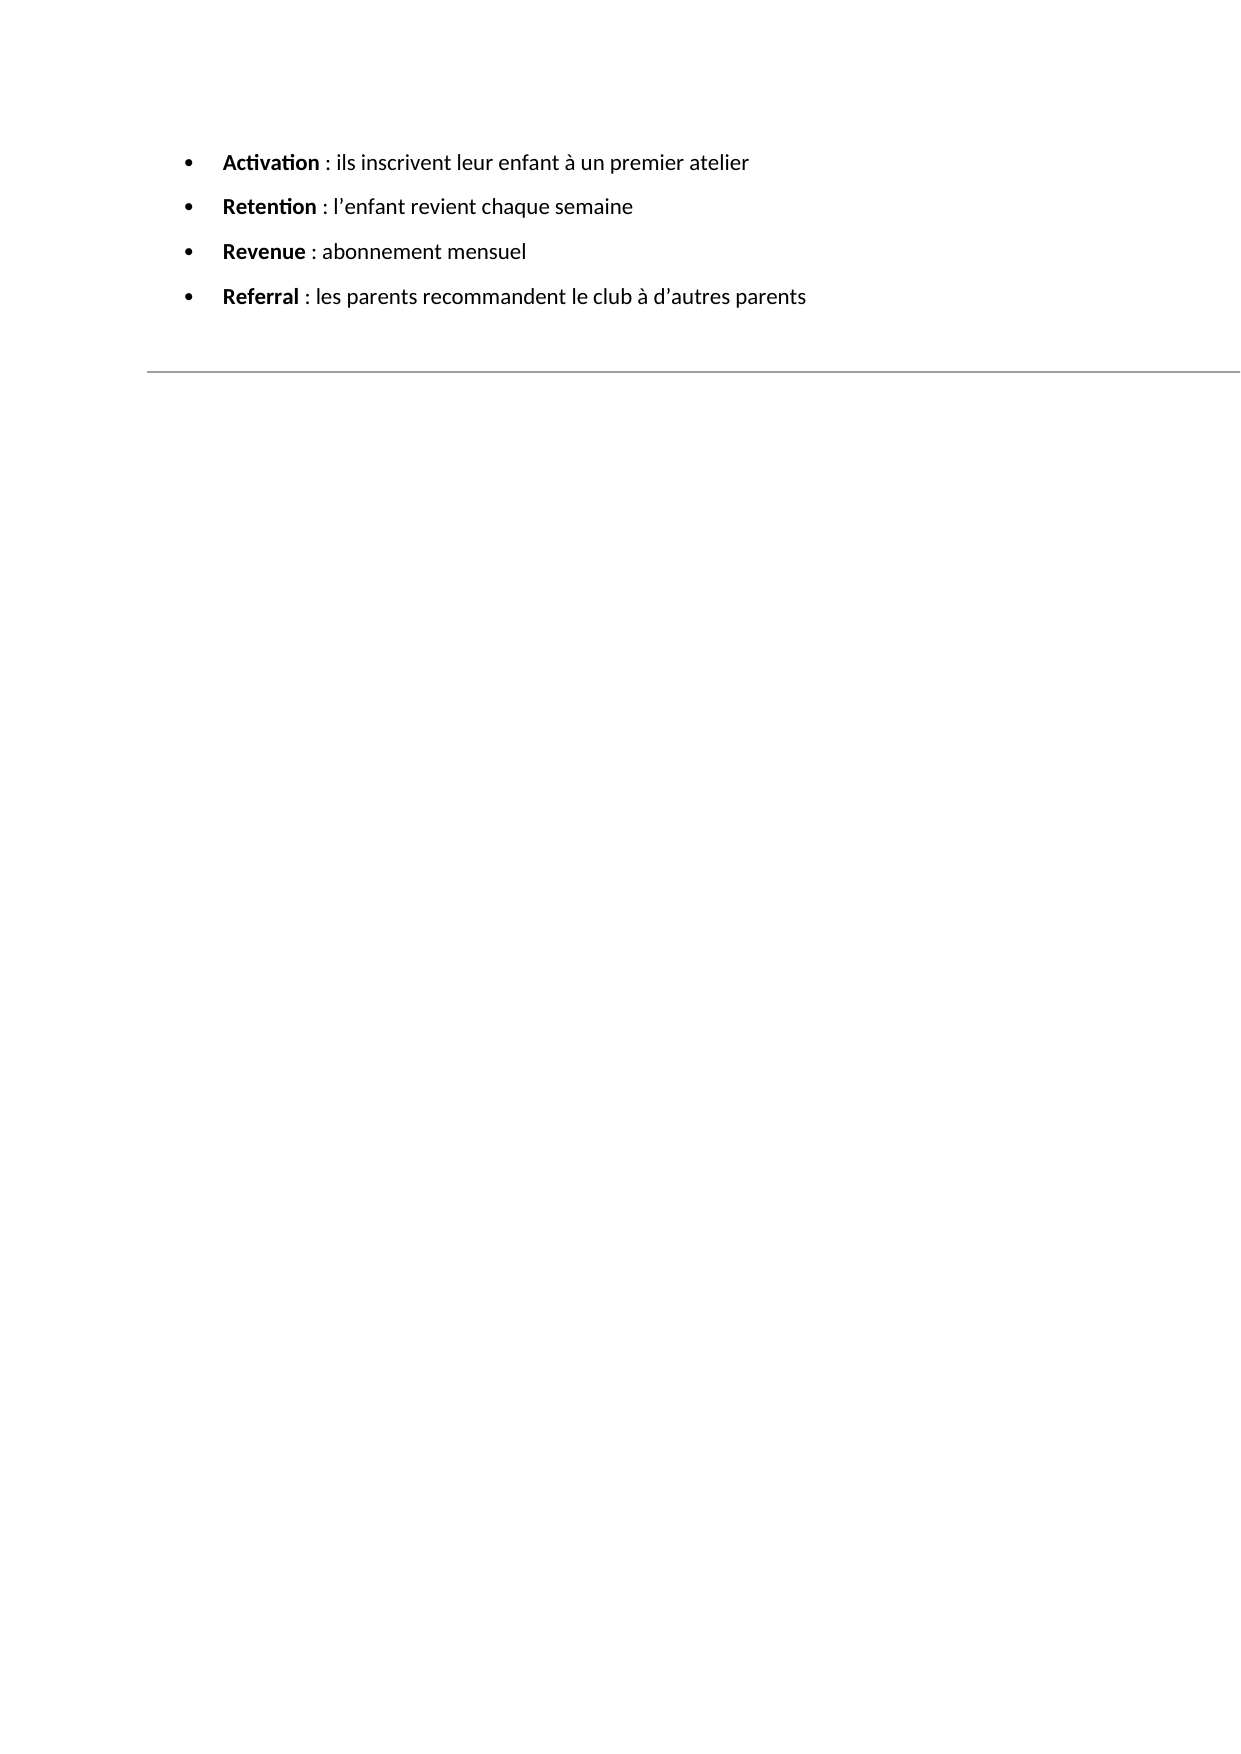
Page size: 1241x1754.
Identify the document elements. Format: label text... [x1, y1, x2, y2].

list Referral : les parents recommandent le club à d’autres parents [185, 282, 1093, 310]
list Retention : l’enfant revient chaque semaine [185, 192, 1093, 221]
list Revenue : abonnement mensuel [185, 237, 1093, 265]
list Activation : ils inscrivent leur enfant à un premier atelier [185, 148, 1093, 176]
